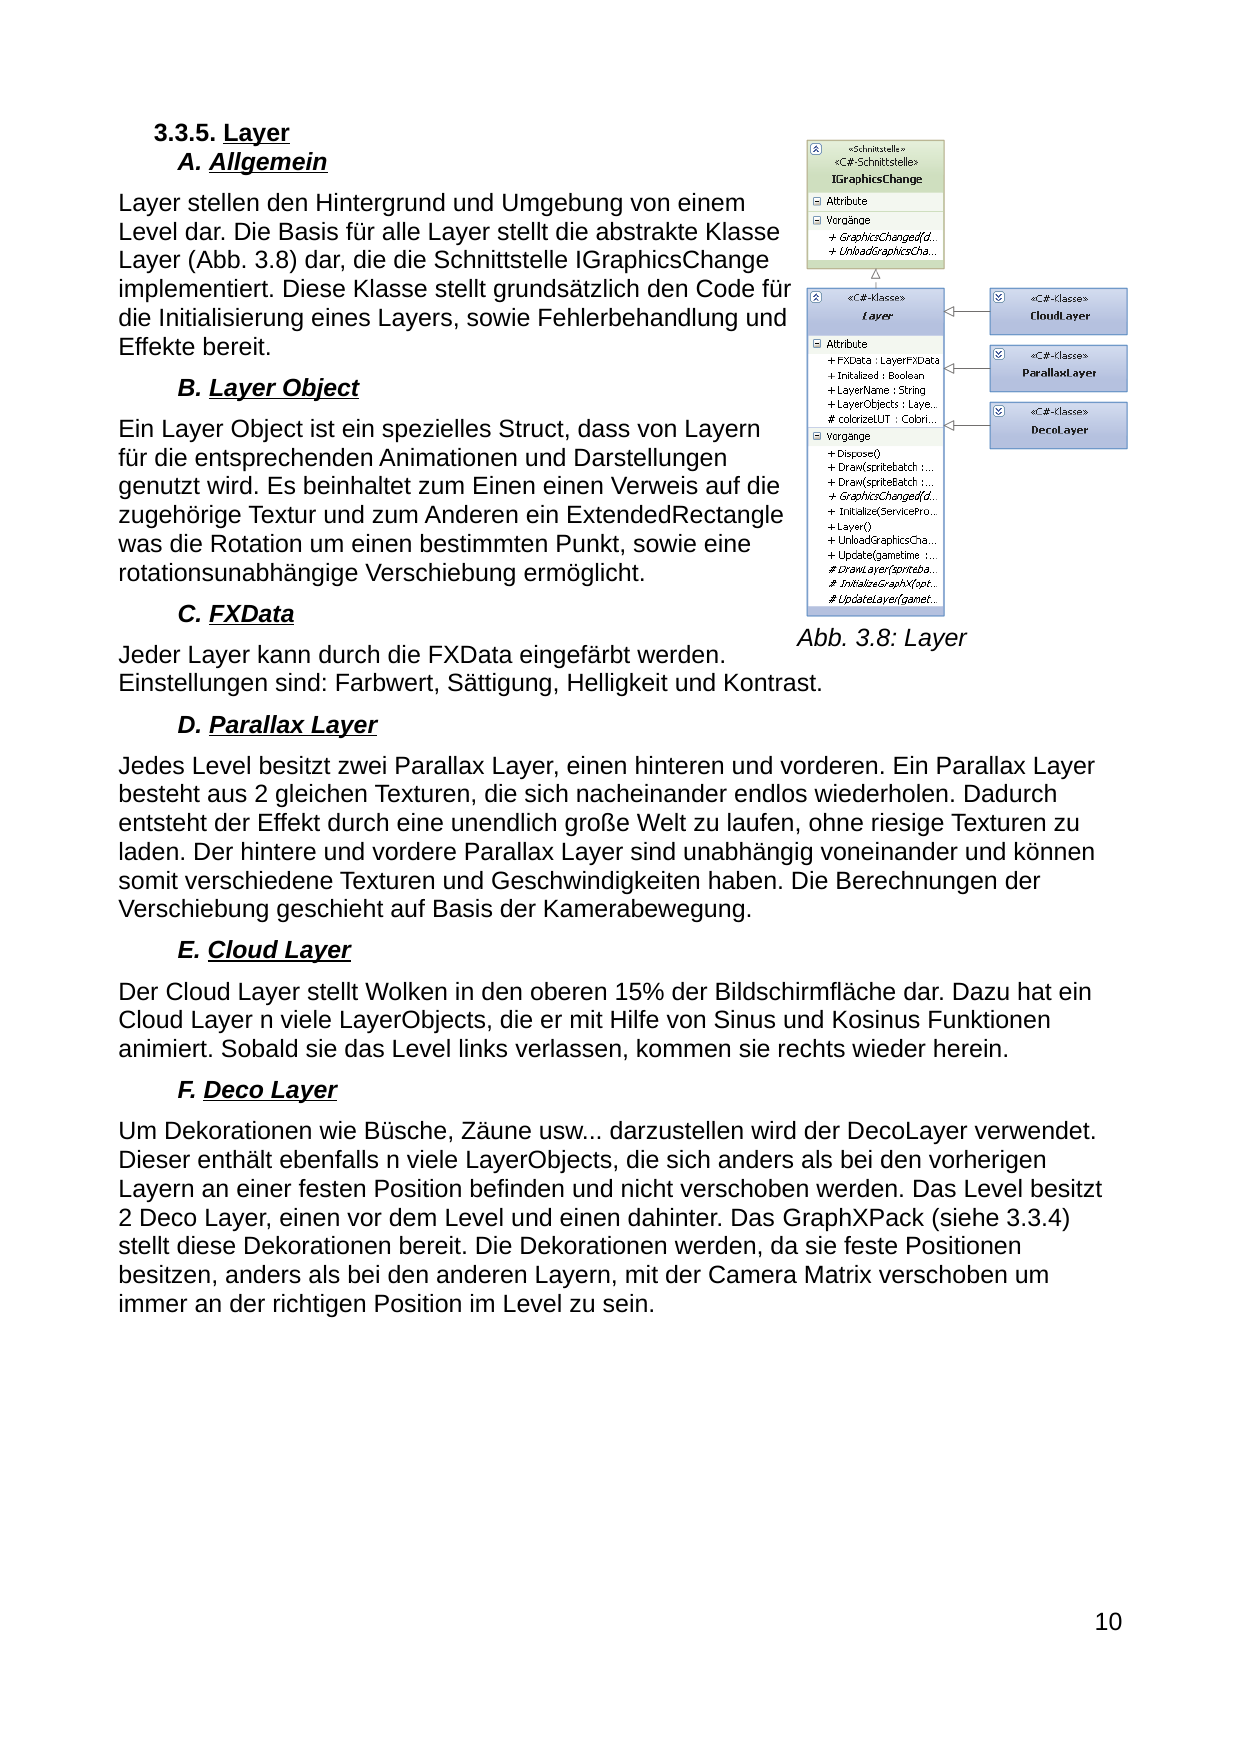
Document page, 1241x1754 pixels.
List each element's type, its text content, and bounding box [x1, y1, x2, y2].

subtitle Cloud Layer [177, 936, 1122, 964]
text Der Cloud Layer stellt Wolken in den oberen 15% der Bildschirmfläche dar. Dazu hat ein Cloud Layer n viele LayerObjects, die er mit Hilfe von Sinus und Kosinus Funktionen animiert. Sobald sie das Level links verlassen, kommen sie rechts wieder herein. [118, 977, 1122, 1063]
text Ein Layer Object ist ein spezielles Struct, dass von Layern für die entsprechenden Animationen und Darstellungen genutzt wird. Es beinhaltet zum Einen einen Verweis auf die zugehörige Textur und zum Anderen ein ExtendedRectangle was die Rotation um einen bestimmten Punkt, sowie eine rotationsunabhängige Verschiebung ermöglicht. [118, 414, 797, 586]
subtitle Layer [153, 118, 1134, 147]
subtitle FXData [177, 599, 797, 627]
text Abb. 3.8: Layer [797, 623, 1134, 652]
subtitle Allgemein [177, 147, 797, 175]
text Layer stellen den Hintergrund und Umgebung von einem Level dar. Die Basis für alle Layer stellt die abstrakte Klasse Layer (Abb. 3.8) dar, die die Schnittstelle IGraphicsChange implementiert. Diese Klasse stellt grundsätzlich den Code für die Initialisierung eines Layers, sowie Fehlerbehandlung und Effekte bereit. [118, 188, 797, 360]
text Um Dekorationen wie Büsche, Zäune usw... darzustellen wird der DecoLayer verwendet. Dieser enthält ebenfalls n viele LayerObjects, die sich anders als bei den vorherigen Layern an einer festen Position befinden und nicht verschoben werden. Das Level besitzt 2 Deco Layer, einen vor dem Level und einen dahinter. Das GraphXPack (siehe 3.3.4) stellt diese Dekorationen bereit. Die Dekorationen werden, da sie feste Positionen besitzen, anders als bei den anderen Layern, mit der Camera Matrix verschoben um immer an der richtigen Position im Level zu sein. [118, 1116, 1122, 1317]
picture [797, 130, 1134, 623]
text Jeder Layer kann durch die FXData eingefärbt werden. Einstellungen sind: Farbwert, Sättigung, Helligkeit und Kontrast. [118, 640, 1122, 697]
text Jedes Level besitzt zwei Parallax Layer, einen hinteren und vorderen. Ein Parallax Layer besteht aus 2 gleichen Texturen, die sich nacheinander endlos wiederholen. Dadurch entsteht der Effekt durch eine unendlich große Welt zu laufen, ohne riesige Texturen zu laden. Der hintere und vordere Parallax Layer sind unabhängig voneinander und können somit verschiedene Texturen und Geschwindigkeiten haben. Die Berechnungen der Verschiebung geschieht auf Basis der Kamerabewegung. [118, 751, 1122, 923]
subtitle Deco Layer [177, 1075, 1122, 1104]
subtitle Layer Object [177, 373, 797, 401]
subtitle Parallax Layer [177, 710, 1122, 738]
